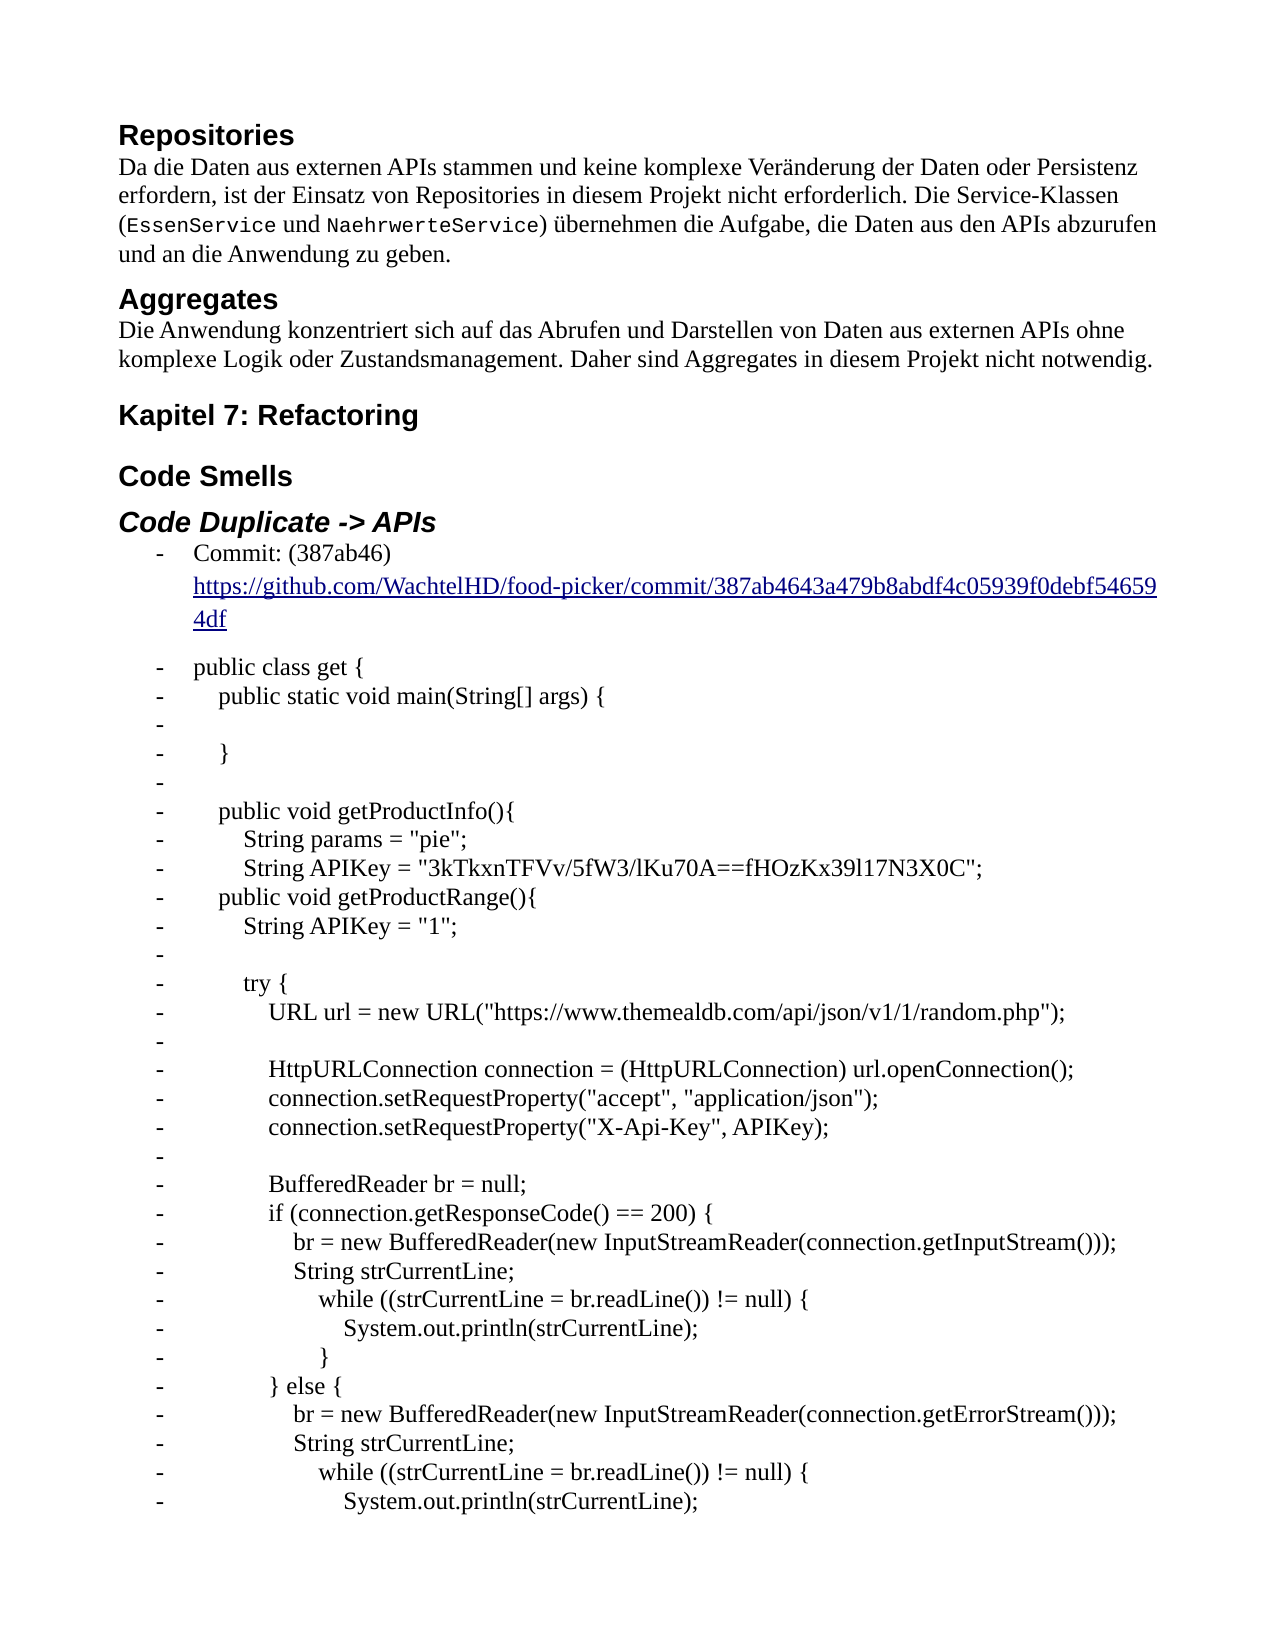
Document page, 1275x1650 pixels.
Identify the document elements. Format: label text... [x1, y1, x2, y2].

list br = new BufferedReader(new InputStreamReader(connection.getInputStream())); [156, 1227, 1157, 1256]
list BufferedReader br = null; [156, 1169, 1157, 1198]
list Commit: (387ab46) https://github.com/WachtelHD/food-picker/commit/387ab4643a479b8abdf4c05939f0debf546594df [156, 538, 1157, 633]
list while ((strCurrentLine = br.readLine()) != null) { [156, 1284, 1157, 1313]
subtitle Code Smells [118, 459, 1157, 492]
list connection.setRequestProperty("accept", "application/json"); [156, 1083, 1157, 1112]
subtitle Kapitel 7: Refactoring [118, 398, 1157, 432]
subtitle Code Duplicate -> APIs [118, 505, 1157, 538]
list String params = "pie"; [156, 824, 1157, 853]
list try { [156, 968, 1157, 997]
list System.out.println(strCurrentLine); [156, 1313, 1157, 1342]
text Da die Daten aus externen APIs stammen und keine komplexe Veränderung der Daten oder Persistenz erfordern, ist der Einsatz von Repositories in diesem Projekt nicht erforderlich. Die Service-Klassen (EssenService und NaehrwerteService) übernehmen die Aufgabe, die Daten aus den APIs abzurufen und an die Anwendung zu geben. [118, 152, 1157, 267]
list while ((strCurrentLine = br.readLine()) != null) { [156, 1457, 1157, 1486]
list br = new BufferedReader(new InputStreamReader(connection.getErrorStream())); [156, 1399, 1157, 1428]
list String APIKey = "1"; [156, 911, 1157, 939]
list URL url = new URL("https://www.themealdb.com/api/json/v1/1/random.php"); [156, 997, 1157, 1026]
list public void getProductInfo(){ [156, 796, 1157, 824]
list } [156, 1342, 1157, 1371]
list String APIKey = "3kTkxnTFVv/5fW3/lKu70A==fHOzKx39l17N3X0C"; [156, 853, 1157, 882]
list String strCurrentLine; [156, 1256, 1157, 1284]
list public void getProductRange(){ [156, 882, 1157, 911]
list } [156, 738, 1157, 767]
list System.out.println(strCurrentLine); [156, 1486, 1157, 1514]
list connection.setRequestProperty("X-Api-Key", APIKey); [156, 1112, 1157, 1141]
list } else { [156, 1371, 1157, 1399]
subtitle Repositories [118, 118, 1157, 152]
subtitle Aggregates [118, 282, 1157, 316]
list HttpURLConnection connection = (HttpURLConnection) url.openConnection(); [156, 1054, 1157, 1083]
text Die Anwendung konzentriert sich auf das Abrufen und Darstellen von Daten aus externen APIs ohne komplexe Logik oder Zustandsmanagement. Daher sind Aggregates in diesem Projekt nicht notwendig. [118, 316, 1157, 373]
list public class get { [156, 652, 1157, 681]
list public static void main(String[] args) { [156, 681, 1157, 709]
list String strCurrentLine; [156, 1428, 1157, 1457]
list if (connection.getResponseCode() == 200) { [156, 1198, 1157, 1227]
